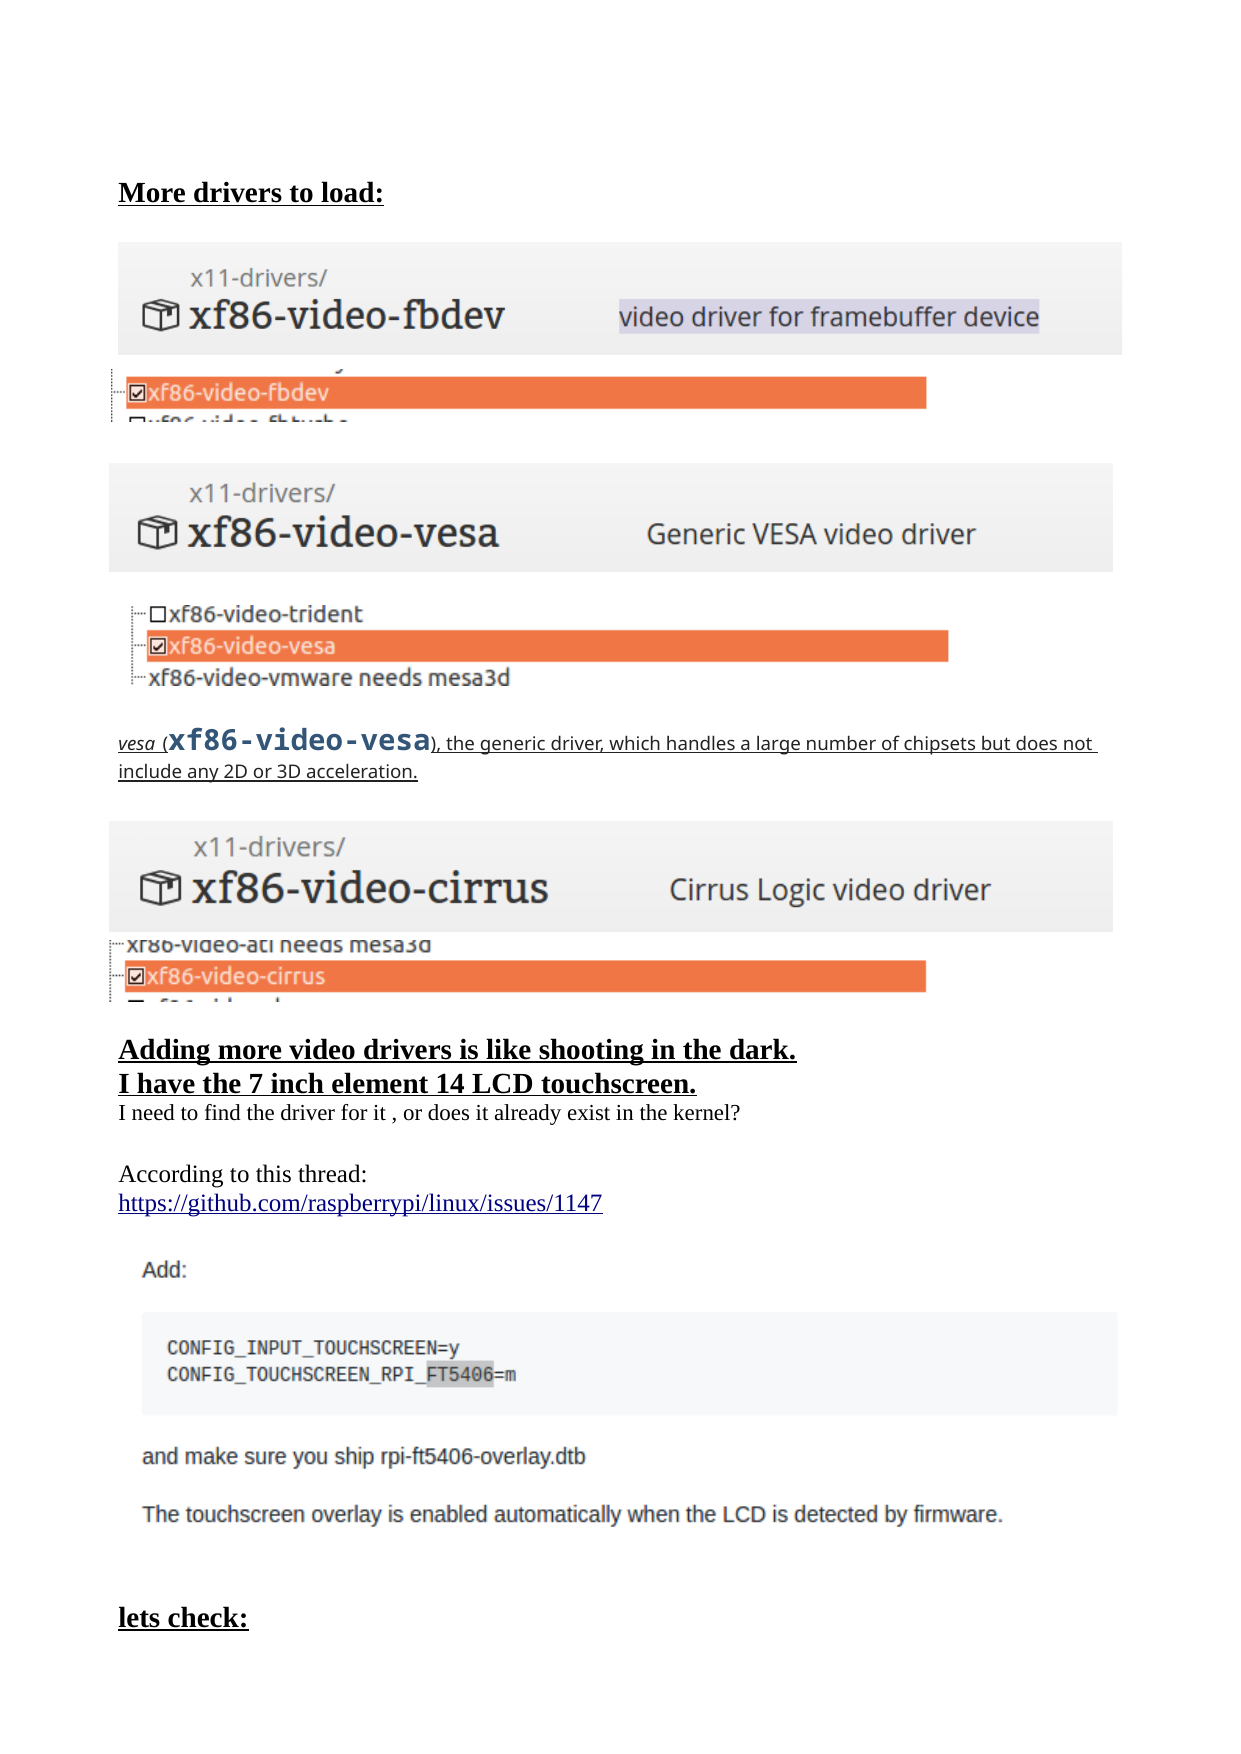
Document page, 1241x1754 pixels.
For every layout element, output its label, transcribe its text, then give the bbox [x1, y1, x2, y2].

text https://github.com/raspberrypi/linux/issues/1147 [118, 1188, 1122, 1217]
text Adding more video drivers is like shooting in the dark. [118, 1032, 1122, 1066]
picture [109, 821, 1113, 932]
text I have the 7 inch element 14 LCD touchscreen. [118, 1066, 1122, 1099]
picture [111, 369, 947, 422]
text According to this thread: [118, 1159, 1122, 1188]
text vesa (xf86-video-vesa), the generic driver, which handles a large number of chipsets but does not include any 2D or 3D acceleration. [118, 719, 1122, 784]
text lets check: [118, 1600, 1122, 1633]
picture [122, 1245, 1118, 1538]
picture [118, 242, 1123, 355]
text More drivers to load: [118, 176, 1122, 209]
picture [108, 463, 1113, 572]
picture [117, 605, 1030, 686]
picture [105, 940, 992, 1002]
text I need to find the driver for it , or does it already exist in the kernel? [118, 1099, 1122, 1126]
